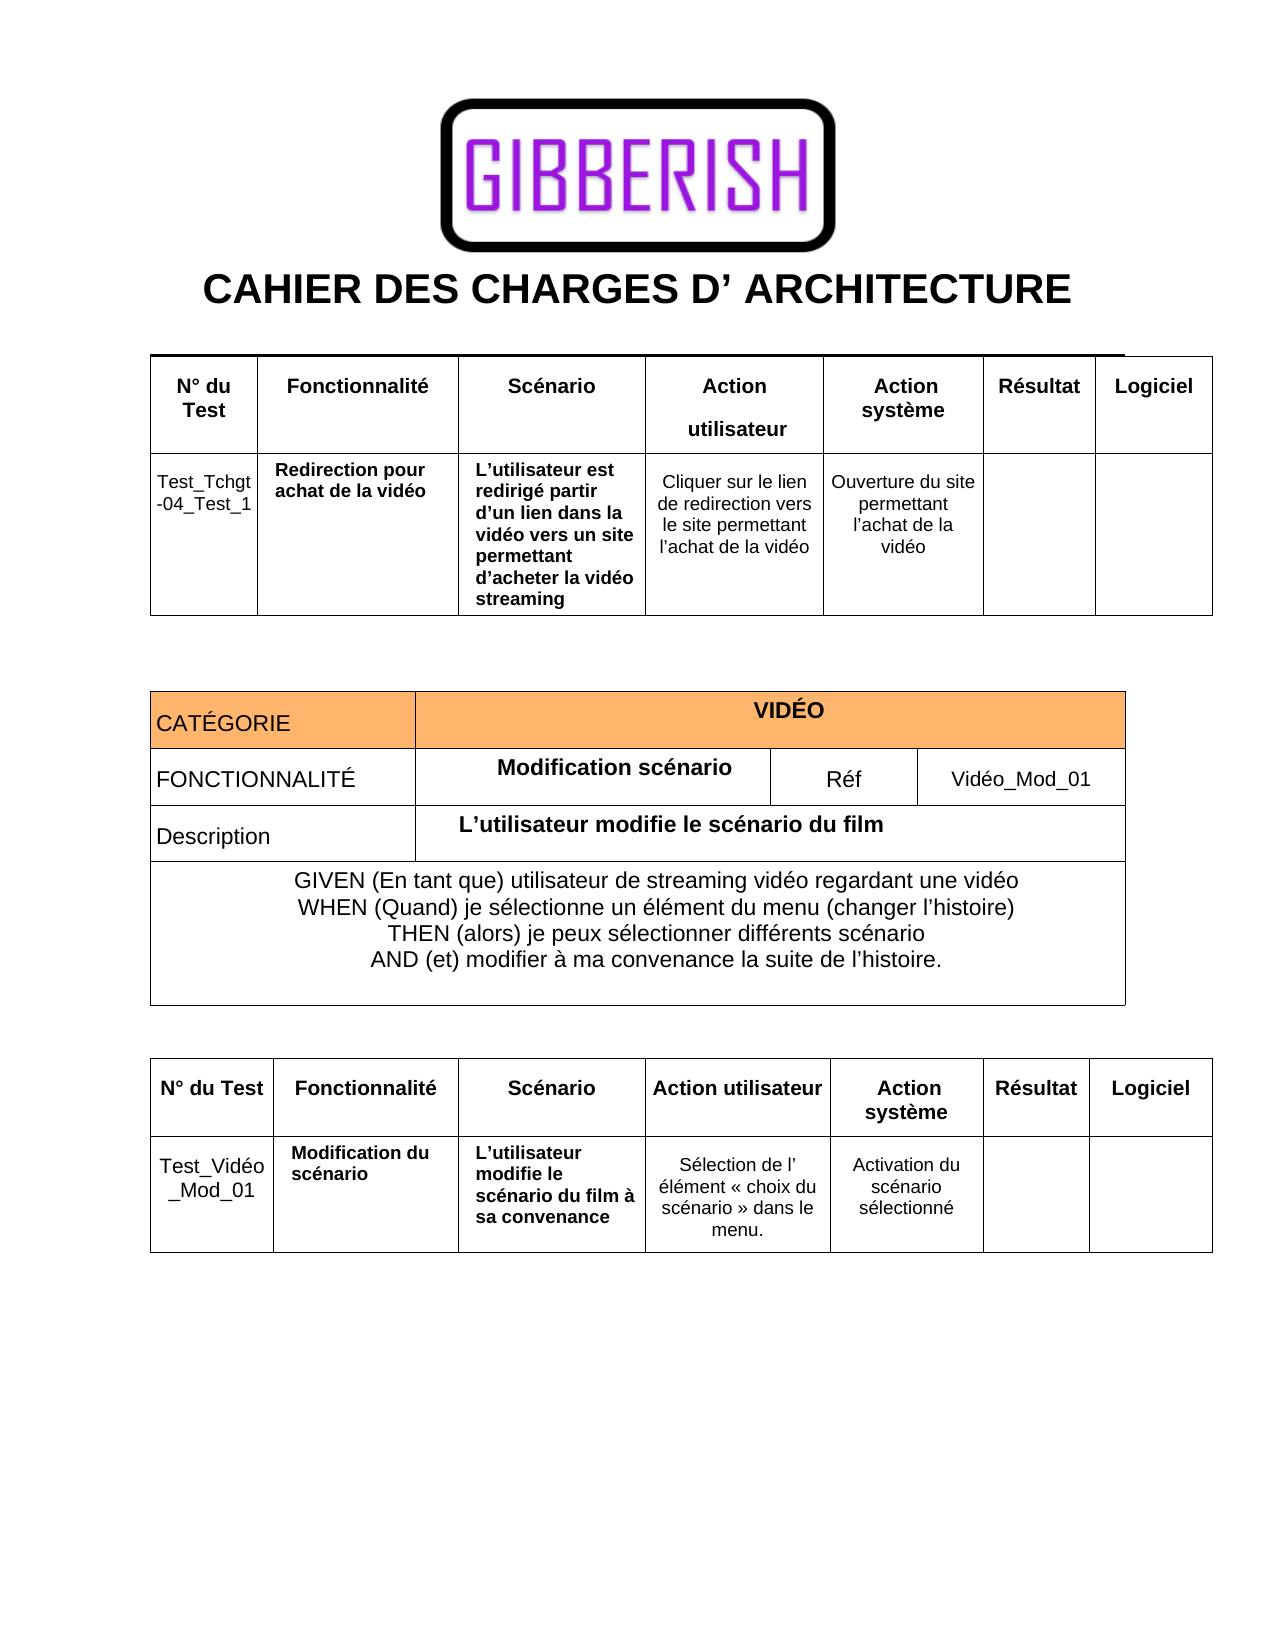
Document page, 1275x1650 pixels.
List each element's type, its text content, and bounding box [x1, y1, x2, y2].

table_header Résultat [984, 357, 1095, 453]
table_header N° du Test [151, 1059, 273, 1136]
table_cell [1090, 1137, 1212, 1252]
table_header Action système [831, 1059, 983, 1136]
table_header Scénario [459, 1059, 645, 1136]
table_cell Description [151, 806, 415, 861]
table_cell Modification scénario [416, 749, 770, 805]
table_cell L’utilisateur est redirigé partir d’un lien dans la vidéo vers un site permettant d’acheter la vidéo streaming [459, 454, 645, 615]
table_cell L’utilisateur modifie le scénario du film [416, 806, 1125, 861]
table_header VIDÉO [416, 692, 1125, 748]
table_cell Test_Tchgt-04_Test_1 [151, 454, 257, 615]
table_header Scénario [459, 357, 645, 453]
table_header Action système [824, 357, 983, 453]
table_cell [984, 1137, 1089, 1252]
table_cell FONCTIONNALITÉ [151, 749, 415, 805]
table_header CATÉGORIE [151, 692, 415, 748]
table_cell Redirection pour achat de la vidéo [258, 454, 458, 615]
table_cell L’utilisateur modifie le scénario du film à sa convenance [459, 1137, 645, 1252]
table_header Logiciel [1090, 1059, 1212, 1136]
picture [429, 86, 846, 265]
table_header Fonctionnalité [258, 357, 458, 453]
table_cell Vidéo_Mod_01 [918, 749, 1125, 805]
table_header Fonctionnalité [274, 1059, 458, 1136]
table_cell GIVEN (En tant que) utilisateur de streaming vidéo regardant une vidéo WHEN (Quand) je sélectionne un élément du menu (changer l’histoire) THEN (alors) je peux sélectionner différents scénario AND (et) modifier à ma convenance la suite de l’histoire. [151, 862, 1125, 1005]
table_cell [1096, 454, 1212, 615]
table_header N° du Test [151, 357, 257, 453]
table_cell Test_Vidéo_Mod_01 [151, 1137, 273, 1252]
table_cell Ouverture du site permettant l’achat de la vidéo [824, 454, 983, 615]
table_header Résultat [984, 1059, 1089, 1136]
table_cell Activation du scénario sélectionné [831, 1137, 983, 1252]
table_cell Modification du scénario [274, 1137, 458, 1252]
table_cell Réf [771, 749, 917, 805]
table_header Logiciel [1096, 357, 1212, 453]
table_cell Sélection de l’ élément « choix du scénario » dans le menu. [646, 1137, 830, 1252]
table_cell Cliquer sur le lien de redirection vers le site permettant l’achat de la vidéo [646, 454, 823, 615]
table_header Action utilisateur [646, 357, 823, 453]
table_cell [984, 454, 1095, 615]
table_header Action utilisateur [646, 1059, 830, 1136]
